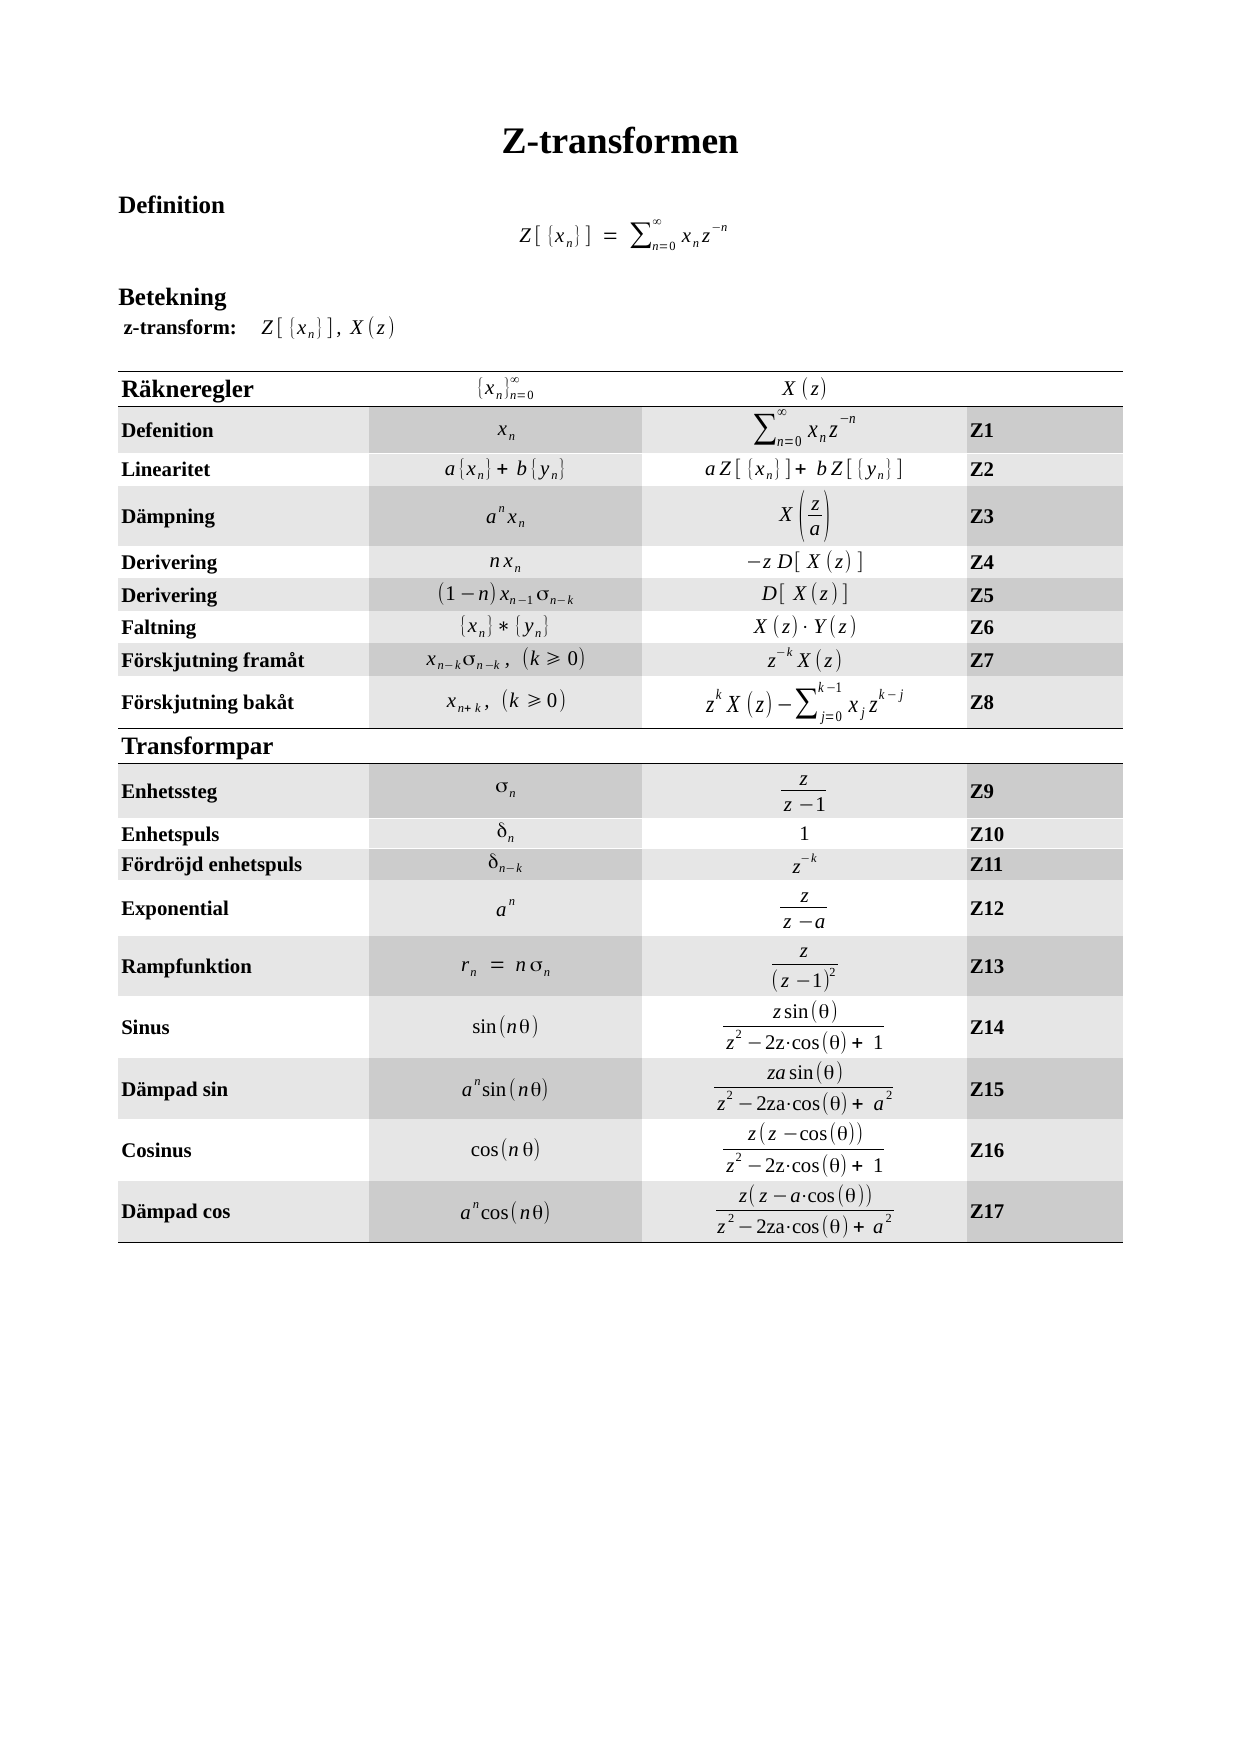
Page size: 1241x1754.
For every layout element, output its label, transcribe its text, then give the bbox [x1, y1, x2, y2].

table_header [642, 372, 967, 406]
text Betekning [118, 282, 1122, 311]
table_cell Transformpar [118, 729, 369, 763]
table_cell Förskjutning bakåt [118, 676, 369, 728]
table_cell [642, 1119, 967, 1181]
table_cell [369, 643, 642, 676]
table_cell Enhetssteg [118, 764, 369, 818]
table_cell Fördröjd enhetspuls [118, 849, 369, 880]
table_cell Enhetspuls [118, 819, 369, 848]
table_cell Derivering [118, 578, 369, 611]
table_header [967, 372, 1123, 406]
text z-transform: [118, 311, 1122, 342]
table_cell Z5 [967, 578, 1123, 611]
table_cell [369, 764, 642, 818]
text Z-transformen [118, 118, 1122, 161]
table_cell Z14 [967, 996, 1123, 1058]
table_cell Z10 [967, 819, 1123, 848]
table_cell [642, 643, 967, 676]
table_cell [642, 1181, 967, 1242]
table_header [369, 372, 642, 406]
table_cell Z17 [967, 1181, 1123, 1242]
table_cell Sinus [118, 996, 369, 1058]
table_cell [642, 764, 967, 818]
table_cell Z6 [967, 611, 1123, 643]
table_cell [369, 486, 642, 546]
table_cell Derivering [118, 546, 369, 578]
table_cell [642, 849, 967, 880]
table_cell [369, 676, 642, 728]
table_cell [369, 819, 642, 848]
table_cell Z13 [967, 936, 1123, 996]
table_cell [642, 454, 967, 486]
table_cell [642, 880, 967, 936]
table_cell [642, 729, 967, 763]
table_cell Cosinus [118, 1119, 369, 1181]
table_cell [642, 996, 967, 1058]
table_header Räkneregler [118, 372, 369, 406]
table_cell [369, 996, 642, 1058]
table_cell [369, 407, 642, 453]
table_cell [369, 936, 642, 996]
table_cell Dämpad sin [118, 1058, 369, 1119]
table_cell [642, 936, 967, 996]
table_cell Z8 [967, 676, 1123, 728]
table_cell [967, 729, 1123, 763]
table_cell Z7 [967, 643, 1123, 676]
table_cell [642, 407, 967, 453]
table_cell [369, 1058, 642, 1119]
text Definition [118, 190, 1122, 219]
table_cell Dämpad cos [118, 1181, 369, 1242]
table_cell [642, 819, 967, 848]
table_cell [369, 578, 642, 611]
table_cell Rampfunktion [118, 936, 369, 996]
table_cell [369, 1181, 642, 1242]
table_cell [369, 611, 642, 643]
table_cell [369, 729, 642, 763]
table_cell Z11 [967, 849, 1123, 880]
table_cell Z4 [967, 546, 1123, 578]
table_cell Z16 [967, 1119, 1123, 1181]
table_cell Linearitet [118, 454, 369, 486]
table_cell Defenition [118, 407, 369, 453]
table_cell [369, 1119, 642, 1181]
table_cell [369, 454, 642, 486]
table_cell [642, 676, 967, 728]
table_cell [642, 578, 967, 611]
table_cell [369, 849, 642, 880]
table_cell Z2 [967, 454, 1123, 486]
table_cell Z12 [967, 880, 1123, 936]
table_cell Z9 [967, 764, 1123, 818]
table_cell Dämpning [118, 486, 369, 546]
table_cell [642, 486, 967, 546]
table_cell Z3 [967, 486, 1123, 546]
table_cell Faltning [118, 611, 369, 643]
table_cell [369, 546, 642, 578]
table_cell [642, 546, 967, 578]
table_cell Z1 [967, 407, 1123, 453]
table_cell Z15 [967, 1058, 1123, 1119]
table_cell [642, 611, 967, 643]
table_cell Exponential [118, 880, 369, 936]
table_cell [642, 1058, 967, 1119]
table_cell [369, 880, 642, 936]
table_cell Förskjutning framåt [118, 643, 369, 676]
